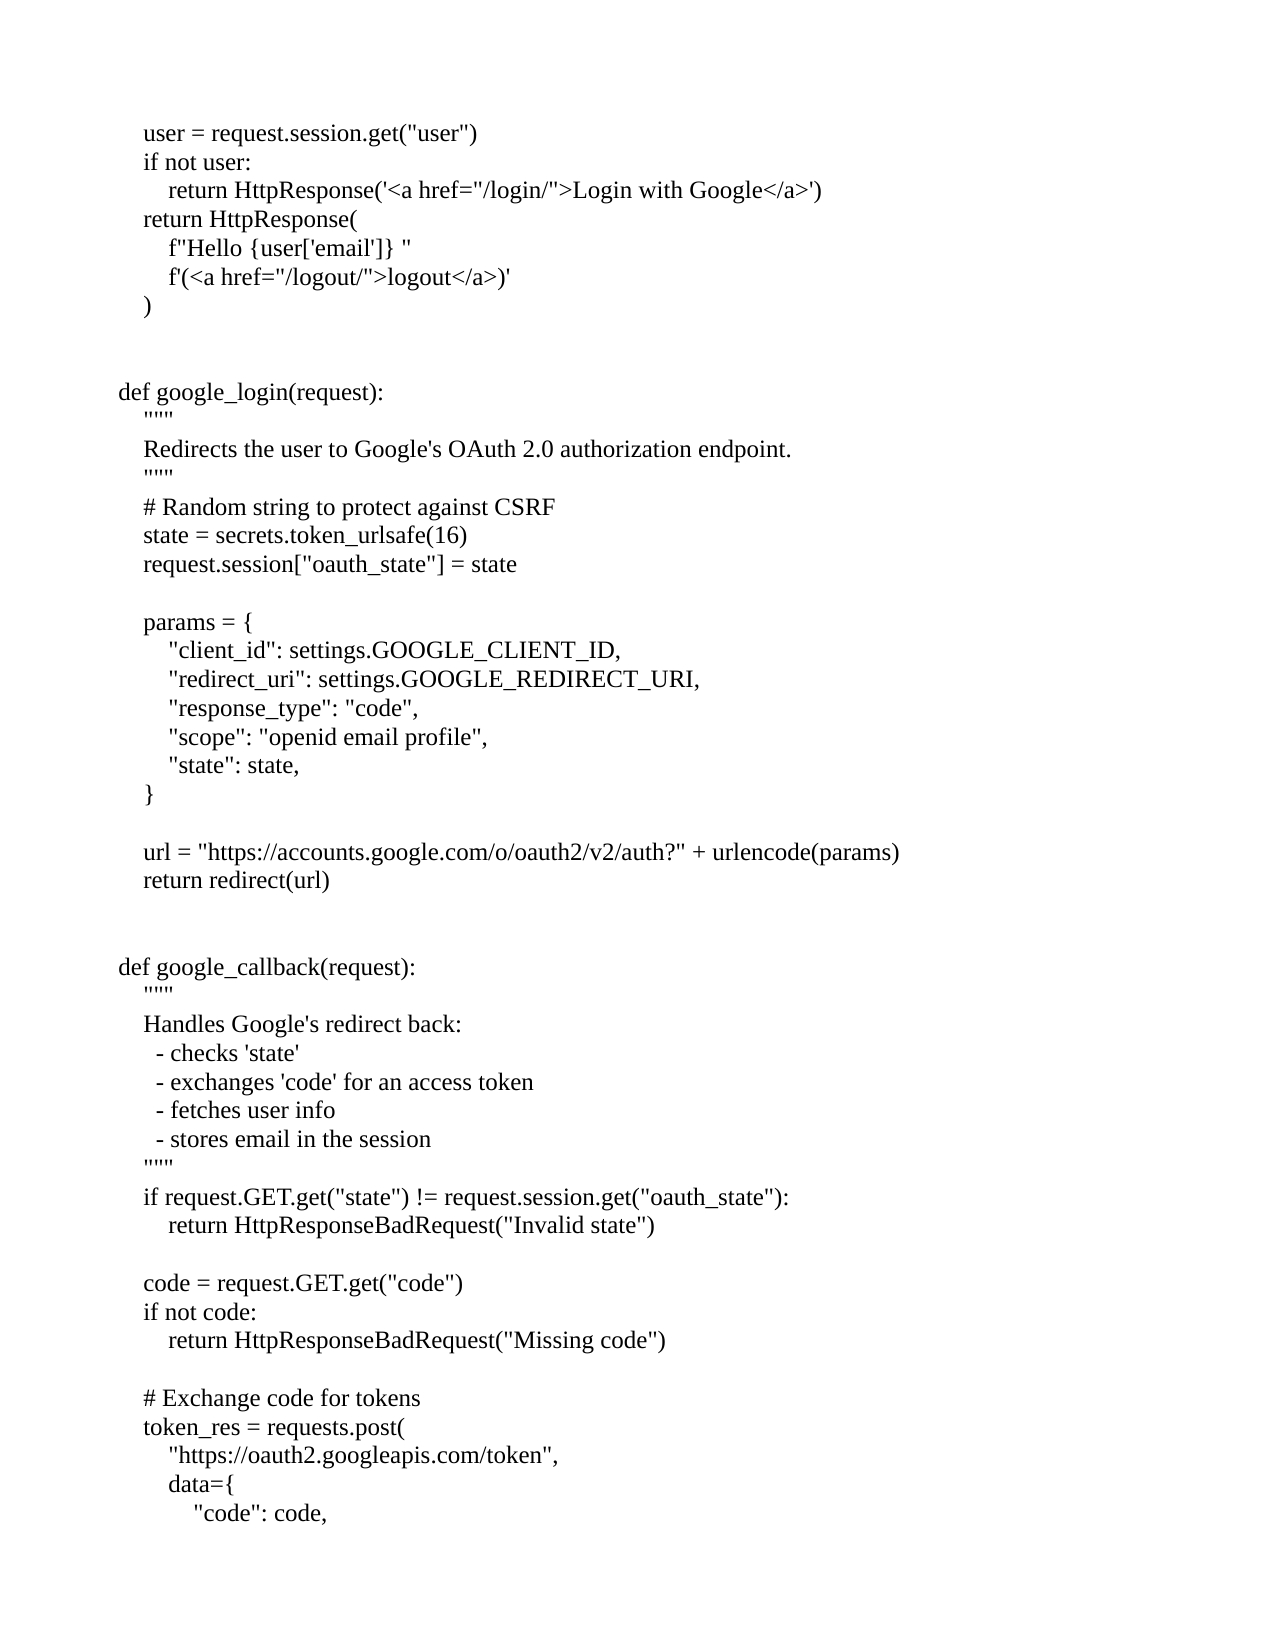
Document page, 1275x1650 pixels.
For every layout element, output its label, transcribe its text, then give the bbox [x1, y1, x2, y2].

text "client_id": settings.GOOGLE_CLIENT_ID, [118, 636, 1157, 664]
text f"Hello {user['email']} " [118, 233, 1157, 262]
text - stores email in the session [118, 1124, 1157, 1153]
text Handles Google's redirect back: [118, 1009, 1157, 1038]
text "response_type": "code", [118, 693, 1157, 722]
text # Exchange code for tokens [118, 1383, 1157, 1412]
text "https://oauth2.googleapis.com/token", [118, 1441, 1157, 1469]
text "state": state, [118, 751, 1157, 779]
text "code": code, [118, 1498, 1157, 1527]
text """ [118, 406, 1157, 434]
text """ [118, 981, 1157, 1009]
text "scope": "openid email profile", [118, 722, 1157, 751]
text code = request.GET.get("code") [118, 1268, 1157, 1297]
text data={ [118, 1469, 1157, 1498]
text state = secrets.token_urlsafe(16) [118, 521, 1157, 549]
text token_res = requests.post( [118, 1412, 1157, 1441]
text url = "https://accounts.google.com/o/oauth2/v2/auth?" + urlencode(params) [118, 837, 1157, 866]
text # Random string to protect against CSRF [118, 492, 1157, 521]
text return HttpResponse('<a href="/login/">Login with Google</a>') [118, 176, 1157, 204]
text user = request.session.get("user") [118, 118, 1157, 147]
text """ [118, 463, 1157, 492]
text } [118, 779, 1157, 808]
text """ [118, 1153, 1157, 1182]
text return redirect(url) [118, 866, 1157, 894]
text return HttpResponseBadRequest("Invalid state") [118, 1211, 1157, 1239]
text if not code: [118, 1297, 1157, 1326]
text return HttpResponse( [118, 204, 1157, 233]
text ) [118, 291, 1157, 319]
text def google_callback(request): [118, 952, 1157, 981]
text "redirect_uri": settings.GOOGLE_REDIRECT_URI, [118, 664, 1157, 693]
text f'(<a href="/logout/">logout</a>)' [118, 262, 1157, 291]
text return HttpResponseBadRequest("Missing code") [118, 1326, 1157, 1354]
text if request.GET.get("state") != request.session.get("oauth_state"): [118, 1182, 1157, 1211]
text - checks 'state' [118, 1038, 1157, 1067]
text params = { [118, 607, 1157, 636]
text - exchanges 'code' for an access token [118, 1067, 1157, 1096]
text if not user: [118, 147, 1157, 176]
text - fetches user info [118, 1096, 1157, 1124]
text Redirects the user to Google's OAuth 2.0 authorization endpoint. [118, 434, 1157, 463]
text def google_login(request): [118, 377, 1157, 406]
text request.session["oauth_state"] = state [118, 549, 1157, 578]
